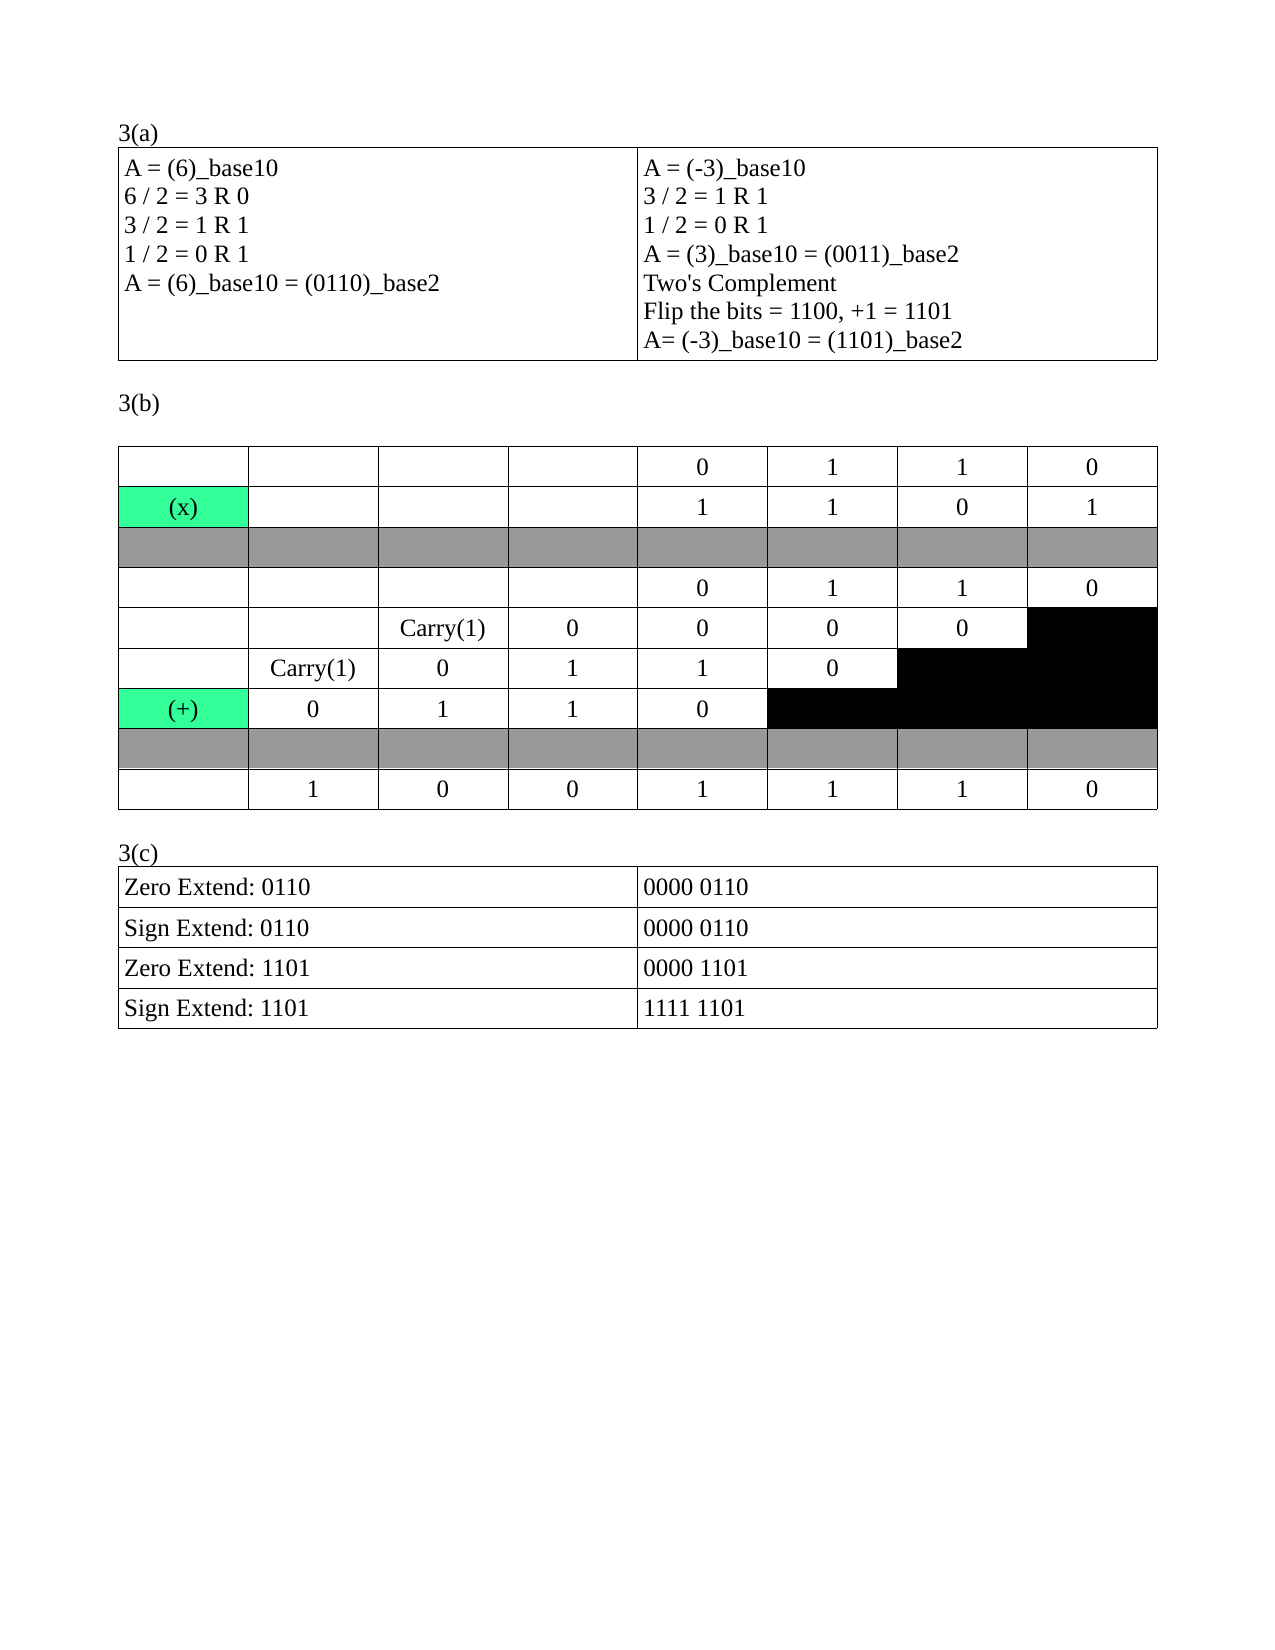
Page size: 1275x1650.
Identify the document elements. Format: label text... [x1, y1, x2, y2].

table_cell [898, 649, 1027, 688]
table_header Zero Extend: 0110 [119, 867, 637, 907]
table_cell 0 [768, 649, 897, 688]
table_cell [119, 649, 248, 688]
table_cell [898, 729, 1027, 768]
table_cell (x) [119, 487, 248, 527]
text 3(a) [118, 118, 1157, 147]
table_cell 0000 1101 [638, 948, 1157, 987]
table_header A = (6)_base10 6 / 2 = 3 R 0 3 / 2 = 1 R 1 1 / 2 = 0 R 1 A = (6)_base10 = (0110)_base2 [119, 148, 637, 360]
table_cell [119, 729, 248, 768]
table_cell 1 [768, 487, 897, 527]
table_cell [119, 528, 248, 567]
table_cell Sign Extend: 0110 [119, 908, 637, 947]
table_cell [768, 689, 897, 728]
table_cell [509, 487, 637, 527]
text 3(b) [118, 388, 1157, 417]
table_cell [379, 729, 508, 768]
table_cell [768, 729, 897, 768]
table_cell 0000 0110 [638, 908, 1157, 947]
table_cell 1 [638, 770, 767, 809]
table_cell 0 [638, 568, 767, 607]
table_cell [379, 568, 508, 607]
table_cell [1028, 649, 1157, 688]
table_cell 0 [638, 689, 767, 728]
table_cell 0 [768, 608, 897, 648]
table_cell 1 [898, 568, 1027, 607]
table_cell [638, 528, 767, 567]
table_cell [509, 568, 637, 607]
table_cell 1 [249, 770, 378, 809]
table_header [249, 447, 378, 486]
table_cell [249, 729, 378, 768]
table_cell [119, 608, 248, 648]
table_cell 0 [509, 770, 637, 809]
table_cell 1 [768, 568, 897, 607]
table_header 0 [638, 447, 767, 486]
table_cell 1111 1101 [638, 989, 1157, 1028]
table_cell [119, 568, 248, 607]
table_cell 1 [509, 649, 637, 688]
table_cell [1028, 608, 1157, 648]
table_header 1 [898, 447, 1027, 486]
table_cell 0 [379, 770, 508, 809]
table_cell [379, 487, 508, 527]
table_header [509, 447, 637, 486]
table_cell 0 [379, 649, 508, 688]
table_header 1 [768, 447, 897, 486]
table_cell Zero Extend: 1101 [119, 948, 637, 987]
table_cell 0 [249, 689, 378, 728]
table_cell 1 [379, 689, 508, 728]
table_cell [509, 729, 637, 768]
table_cell [1028, 729, 1157, 768]
table_cell [1028, 528, 1157, 567]
table_header [379, 447, 508, 486]
table_cell 1 [509, 689, 637, 728]
table_cell [509, 528, 637, 567]
table_cell 1 [898, 770, 1027, 809]
table_cell [119, 770, 248, 809]
table_cell Sign Extend: 1101 [119, 989, 637, 1028]
table_cell 0 [1028, 568, 1157, 607]
table_cell 0 [898, 487, 1027, 527]
text 3(c) [118, 838, 1157, 866]
table_cell [1028, 689, 1157, 728]
table_cell Carry(1) [379, 608, 508, 648]
table_cell 1 [638, 649, 767, 688]
table_cell 1 [768, 770, 897, 809]
table_cell 0 [1028, 770, 1157, 809]
table_cell 0 [638, 608, 767, 648]
table_header 0000 0110 [638, 867, 1157, 907]
table_cell [898, 689, 1027, 728]
table_cell 0 [898, 608, 1027, 648]
table_cell [768, 528, 897, 567]
table_cell [898, 528, 1027, 567]
table_header A = (-3)_base10 3 / 2 = 1 R 1 1 / 2 = 0 R 1 A = (3)_base10 = (0011)_base2 Two's Complement Flip the bits = 1100, +1 = 1101 A= (-3)_base10 = (1101)_base2 [638, 148, 1157, 360]
table_header [119, 447, 248, 486]
table_cell [638, 729, 767, 768]
table_cell (+) [119, 689, 248, 728]
table_cell 1 [638, 487, 767, 527]
table_cell 1 [1028, 487, 1157, 527]
table_cell [249, 528, 378, 567]
table_header 0 [1028, 447, 1157, 486]
table_cell [249, 608, 378, 648]
table_cell 0 [509, 608, 637, 648]
table_cell [249, 568, 378, 607]
table_cell [379, 528, 508, 567]
table_cell [249, 487, 378, 527]
table_cell Carry(1) [249, 649, 378, 688]
